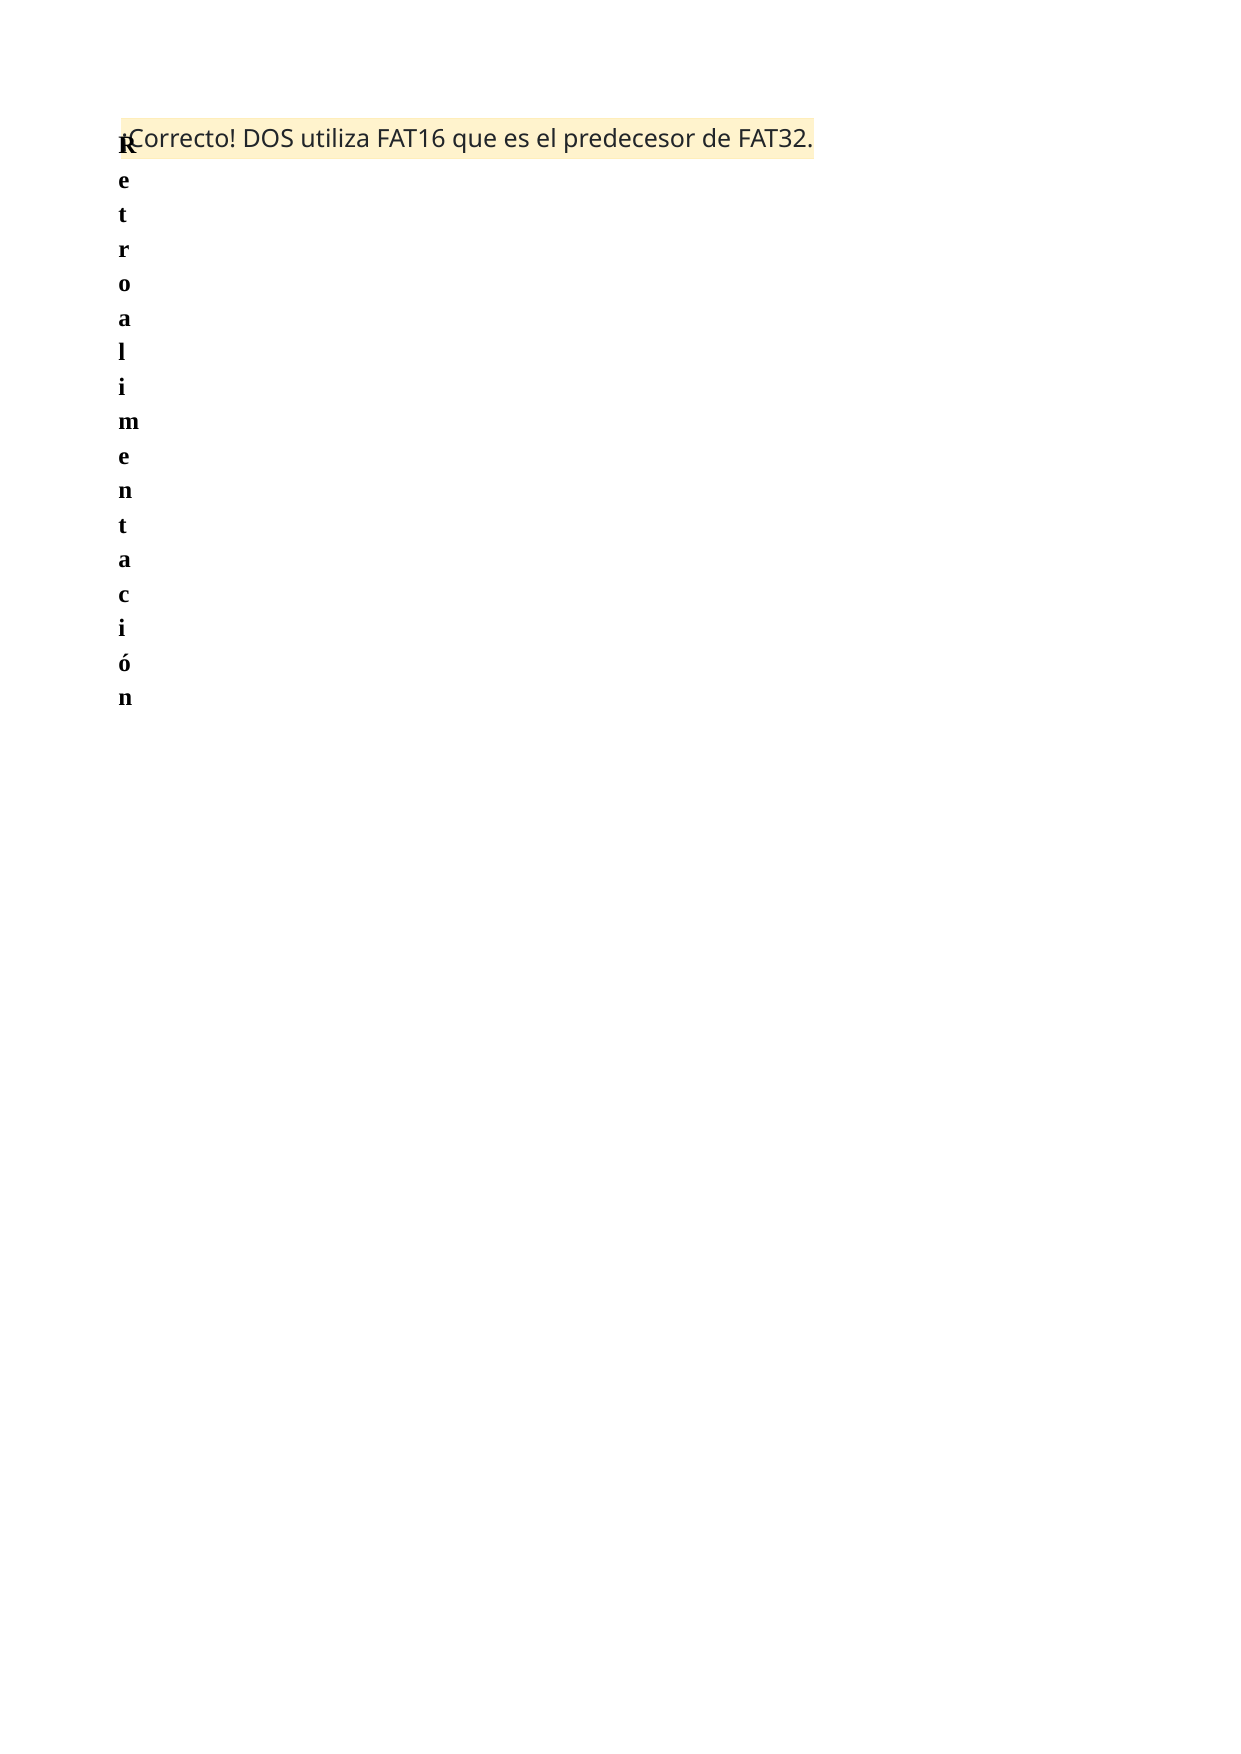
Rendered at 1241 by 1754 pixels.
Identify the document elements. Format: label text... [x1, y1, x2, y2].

text ¡Correcto! DOS utiliza FAT16 que es el predecesor de FAT32. [118, 118, 1122, 158]
